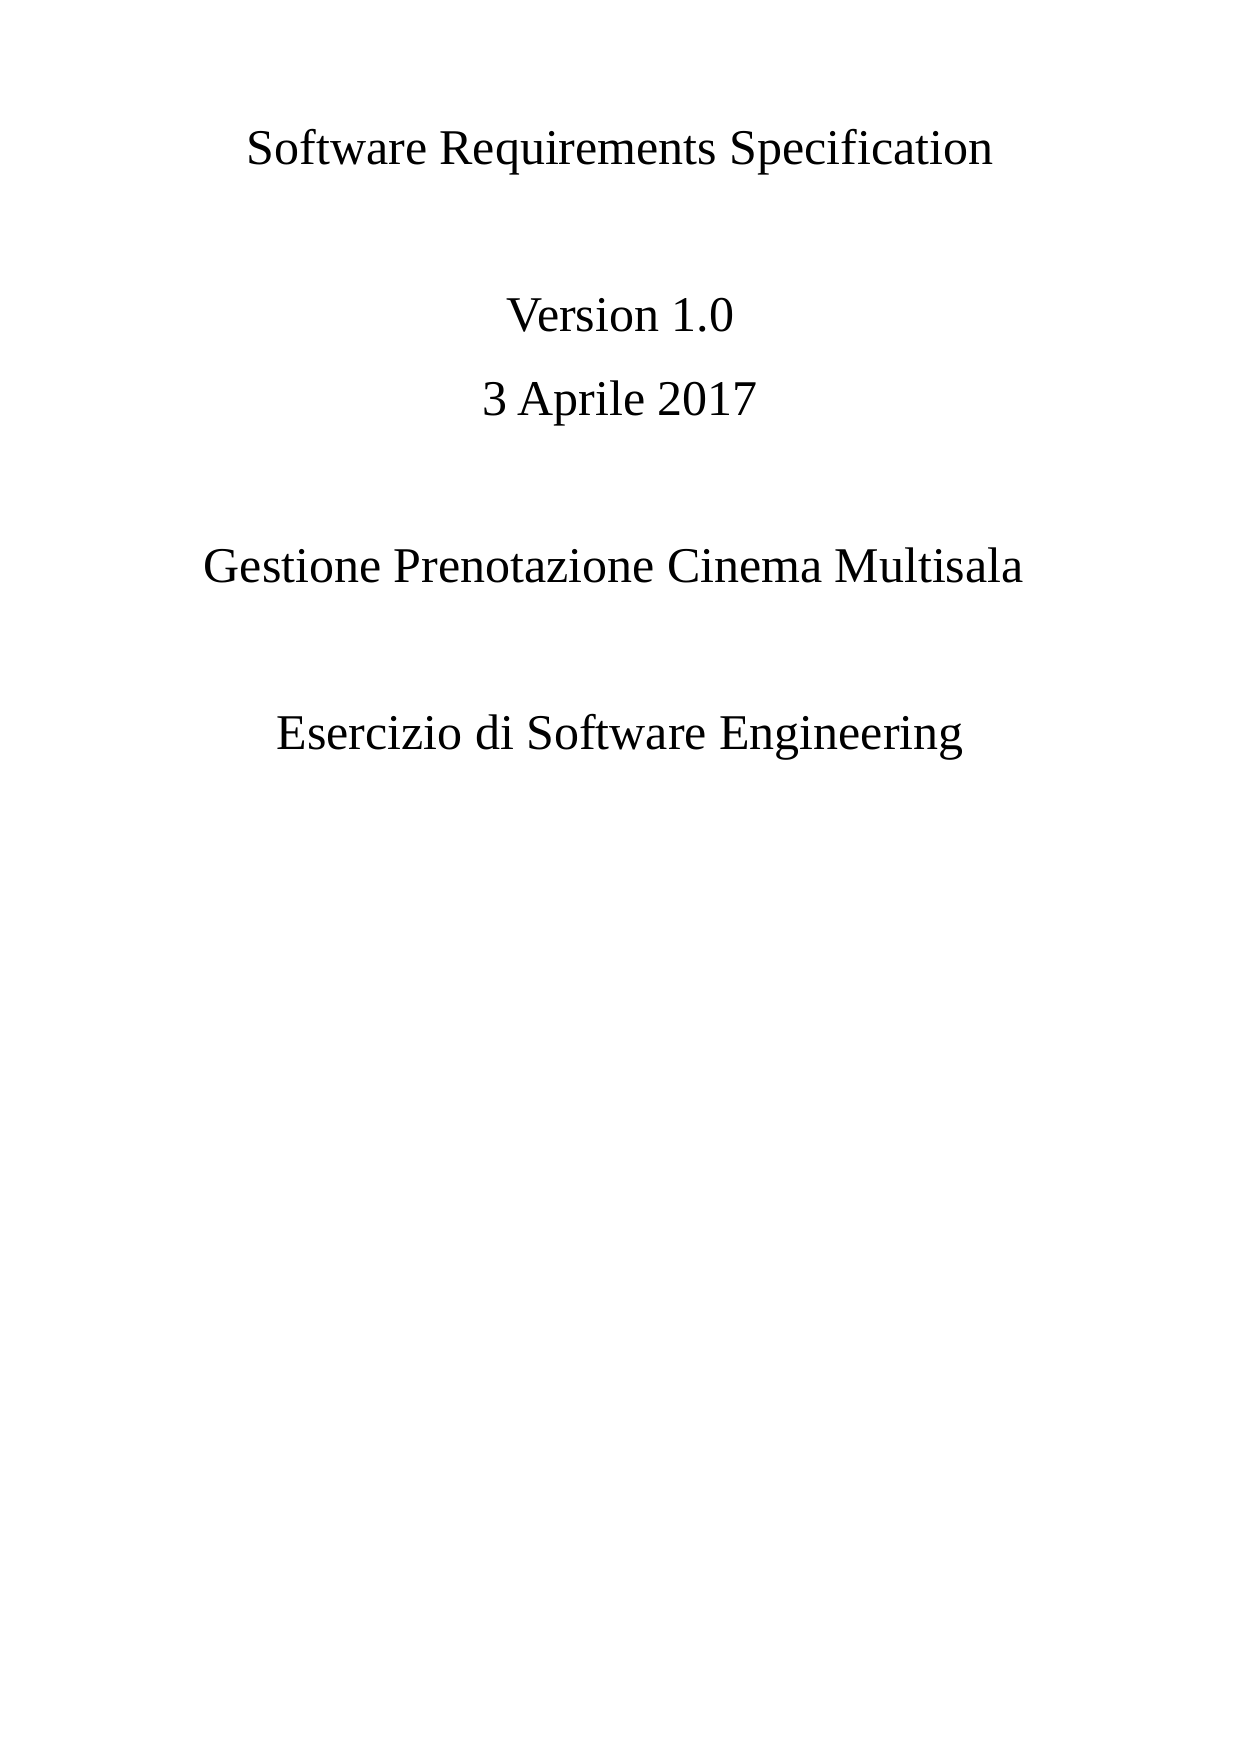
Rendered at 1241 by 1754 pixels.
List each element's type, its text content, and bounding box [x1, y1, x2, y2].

text Software Requirements Specification [118, 118, 1122, 176]
text Version 1.0 [118, 285, 1122, 343]
text Gestione Prenotazione Cinema Multisala [118, 536, 1122, 593]
text 3 Aprile 2017 [118, 369, 1122, 426]
text Esercizio di Software Engineering [118, 703, 1122, 760]
